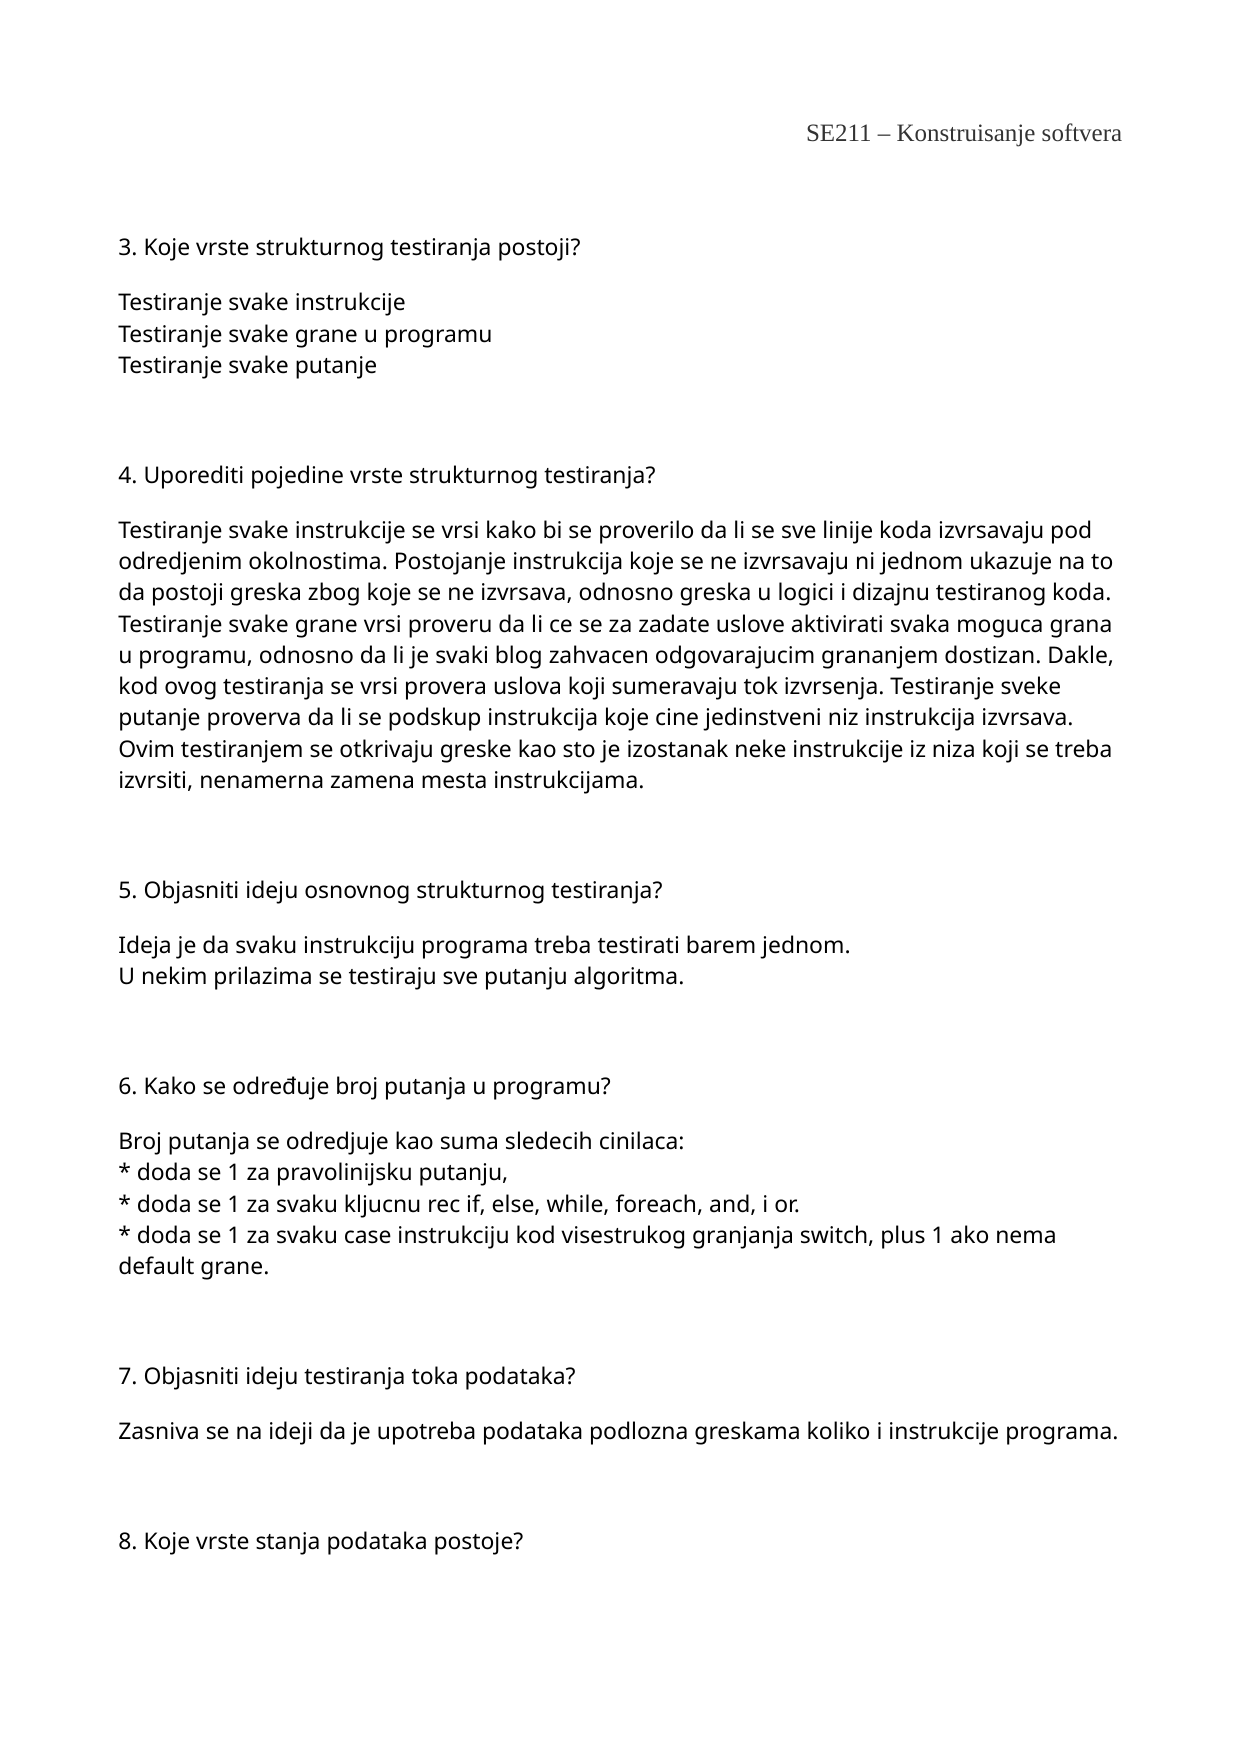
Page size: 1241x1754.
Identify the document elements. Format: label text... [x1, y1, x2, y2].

text 8. Koje vrste stanja podataka postoje? [118, 1525, 1122, 1556]
text 7. Objasniti ideju testiranja toka podataka? [118, 1360, 1122, 1391]
text Testiranje svake instrukcije se vrsi kako bi se proverilo da li se sve linije koda izvrsavaju pod odredjenim okolnostima. Postojanje instrukcija koje se ne izvrsavaju ni jednom ukazuje na to da postoji greska zbog koje se ne izvrsava, odnosno greska u logici i dizajnu testiranog koda. Testiranje svake grane vrsi proveru da li ce se za zadate uslove aktivirati svaka moguca grana u programu, odnosno da li je svaki blog zahvacen odgovarajucim grananjem dostizan. Dakle, kod ovog testiranja se vrsi provera uslova koji sumeravaju tok izvrsenja. Testiranje sveke putanje proverva da li se podskup instrukcija koje cine jedinstveni niz instrukcija izvrsava. Ovim testiranjem se otkrivaju greske kao sto je izostanak neke instrukcije iz niza koji se treba izvrsiti, nenamerna zamena mesta instrukcijama. [118, 514, 1122, 795]
text 5. Objasniti ideju osnovnog strukturnog testiranja? [118, 874, 1122, 905]
text Broj putanja se odredjuje kao suma sledecih cinilaca: * doda se 1 za pravolinijsku putanju, * doda se 1 za svaku kljucnu rec if, else, while, foreach, and, i or. * doda se 1 za svaku case instrukciju kod visestrukog granjanja switch, plus 1 ako nema default grane. [118, 1125, 1122, 1281]
text Testiranje svake instrukcije Testiranje svake grane u programu Testiranje svake putanje [118, 286, 1122, 380]
text 4. Uporediti pojedine vrste strukturnog testiranja? [118, 459, 1122, 490]
text Zasniva se na ideji da je upotreba podataka podlozna greskama koliko i instrukcije programa. [118, 1415, 1122, 1446]
text Ideja je da svaku instrukciju programa treba testirati barem jednom. U nekim prilazima se testiraju sve putanju algoritma. [118, 929, 1122, 991]
text 6. Kako se određuje broj putanja u programu? [118, 1070, 1122, 1101]
text 3. Koje vrste strukturnog testiranja postoji? [118, 231, 1122, 263]
